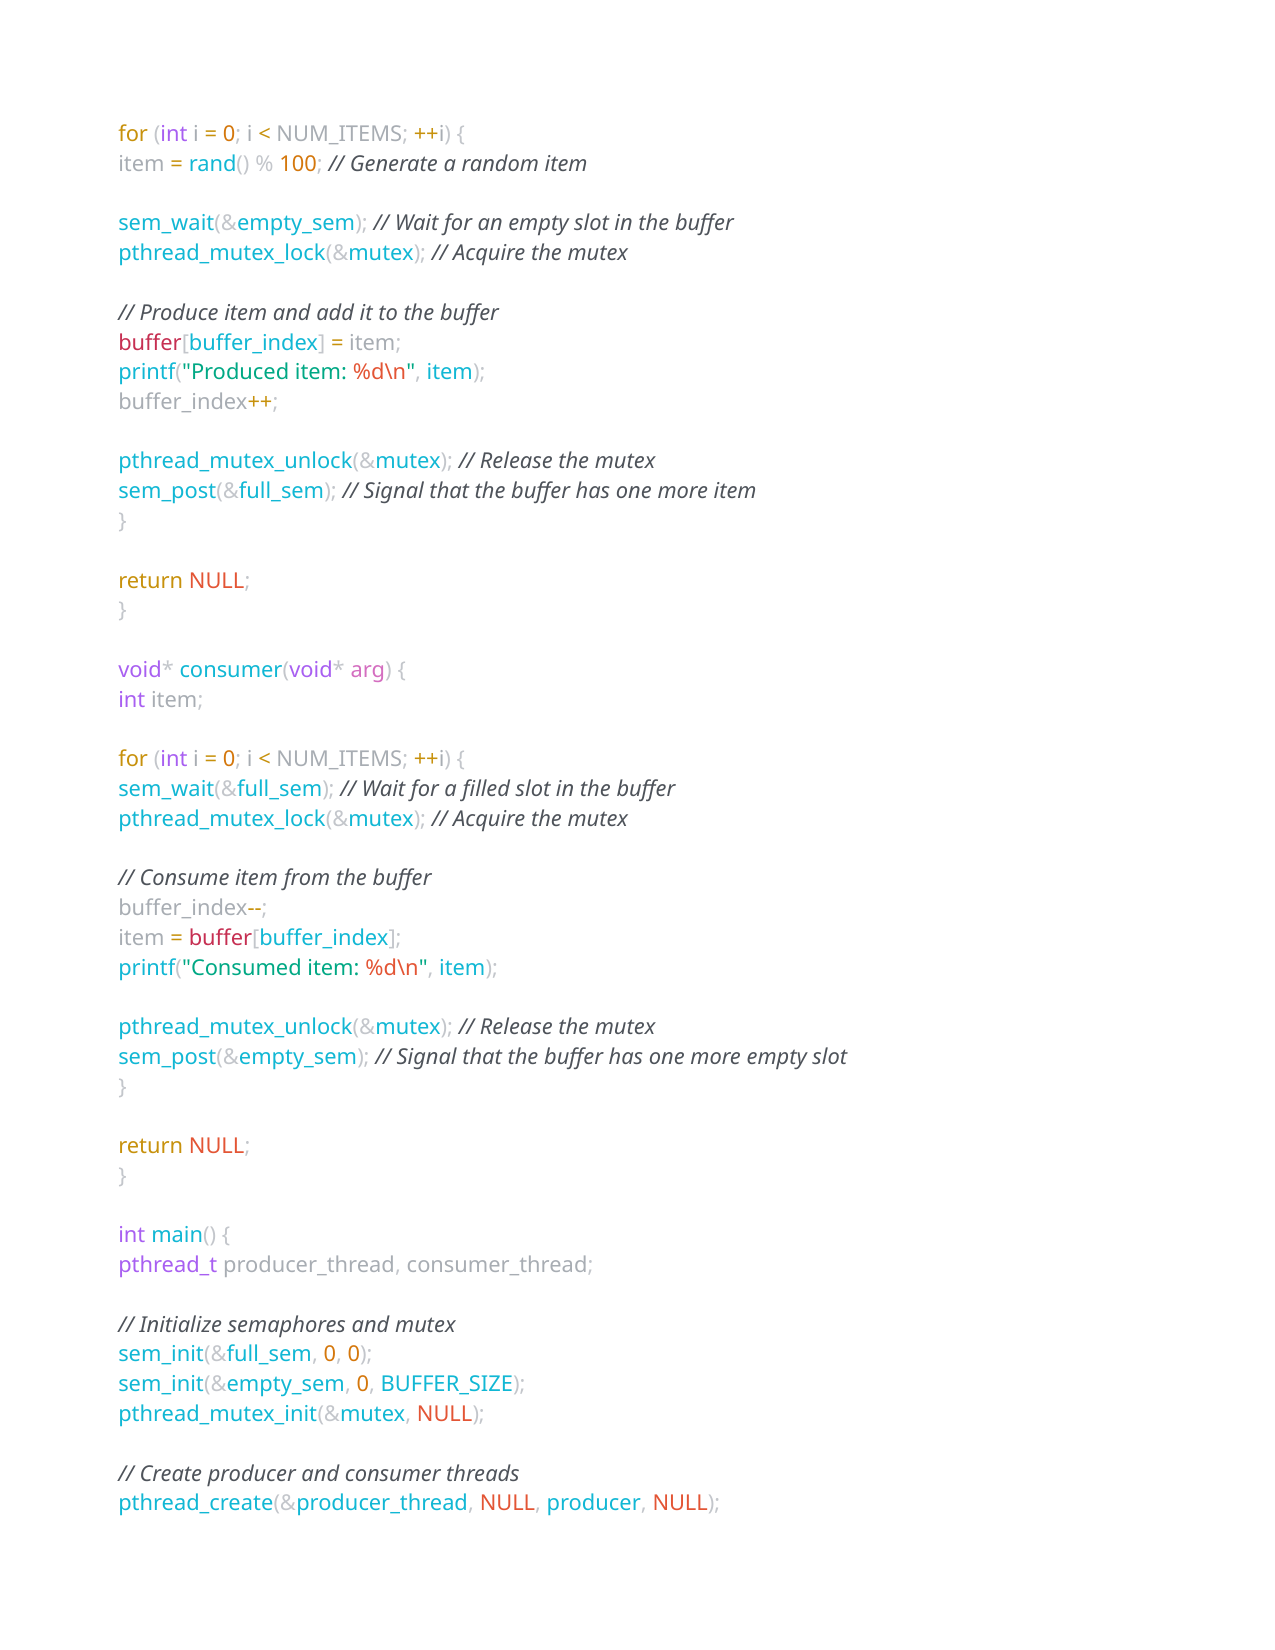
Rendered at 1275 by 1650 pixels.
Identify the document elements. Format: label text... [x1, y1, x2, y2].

text sem_post(&full_sem); // Signal that the buffer has one more item [118, 475, 1157, 505]
text // Produce item and add it to the buffer [118, 297, 1157, 326]
text pthread_mutex_lock(&mutex); // Acquire the mutex [118, 237, 1157, 267]
text buffer_index--; [118, 892, 1157, 922]
text pthread_mutex_lock(&mutex); // Acquire the mutex [118, 803, 1157, 832]
text item = buffer[buffer_index]; [118, 922, 1157, 952]
text } [118, 1160, 1157, 1190]
text pthread_mutex_init(&mutex, NULL); [118, 1398, 1157, 1428]
text pthread_create(&producer_thread, NULL, producer, NULL); [118, 1487, 1157, 1517]
text sem_wait(&empty_sem); // Wait for an empty slot in the buffer [118, 207, 1157, 237]
text pthread_mutex_unlock(&mutex); // Release the mutex [118, 1011, 1157, 1041]
text return NULL; [118, 564, 1157, 594]
text printf("Consumed item: %d\n", item); [118, 952, 1157, 981]
text for (int i = 0; i < NUM_ITEMS; ++i) { [118, 118, 1157, 148]
text buffer_index++; [118, 386, 1157, 416]
text sem_post(&empty_sem); // Signal that the buffer has one more empty slot [118, 1041, 1157, 1071]
text // Consume item from the buffer [118, 862, 1157, 892]
text pthread_t producer_thread, consumer_thread; [118, 1249, 1157, 1279]
text } [118, 594, 1157, 624]
text // Initialize semaphores and mutex [118, 1309, 1157, 1338]
text for (int i = 0; i < NUM_ITEMS; ++i) { [118, 743, 1157, 773]
text pthread_mutex_unlock(&mutex); // Release the mutex [118, 446, 1157, 475]
text int item; [118, 684, 1157, 713]
text void* consumer(void* arg) { [118, 654, 1157, 684]
text sem_init(&empty_sem, 0, BUFFER_SIZE); [118, 1368, 1157, 1398]
text item = rand() % 100; // Generate a random item [118, 148, 1157, 178]
text int main() { [118, 1219, 1157, 1249]
text sem_init(&full_sem, 0, 0); [118, 1338, 1157, 1368]
text } [118, 1071, 1157, 1100]
text return NULL; [118, 1130, 1157, 1160]
text // Create producer and consumer threads [118, 1457, 1157, 1487]
text } [118, 505, 1157, 535]
text printf("Produced item: %d\n", item); [118, 356, 1157, 386]
text sem_wait(&full_sem); // Wait for a filled slot in the buffer [118, 773, 1157, 803]
text buffer[buffer_index] = item; [118, 326, 1157, 356]
